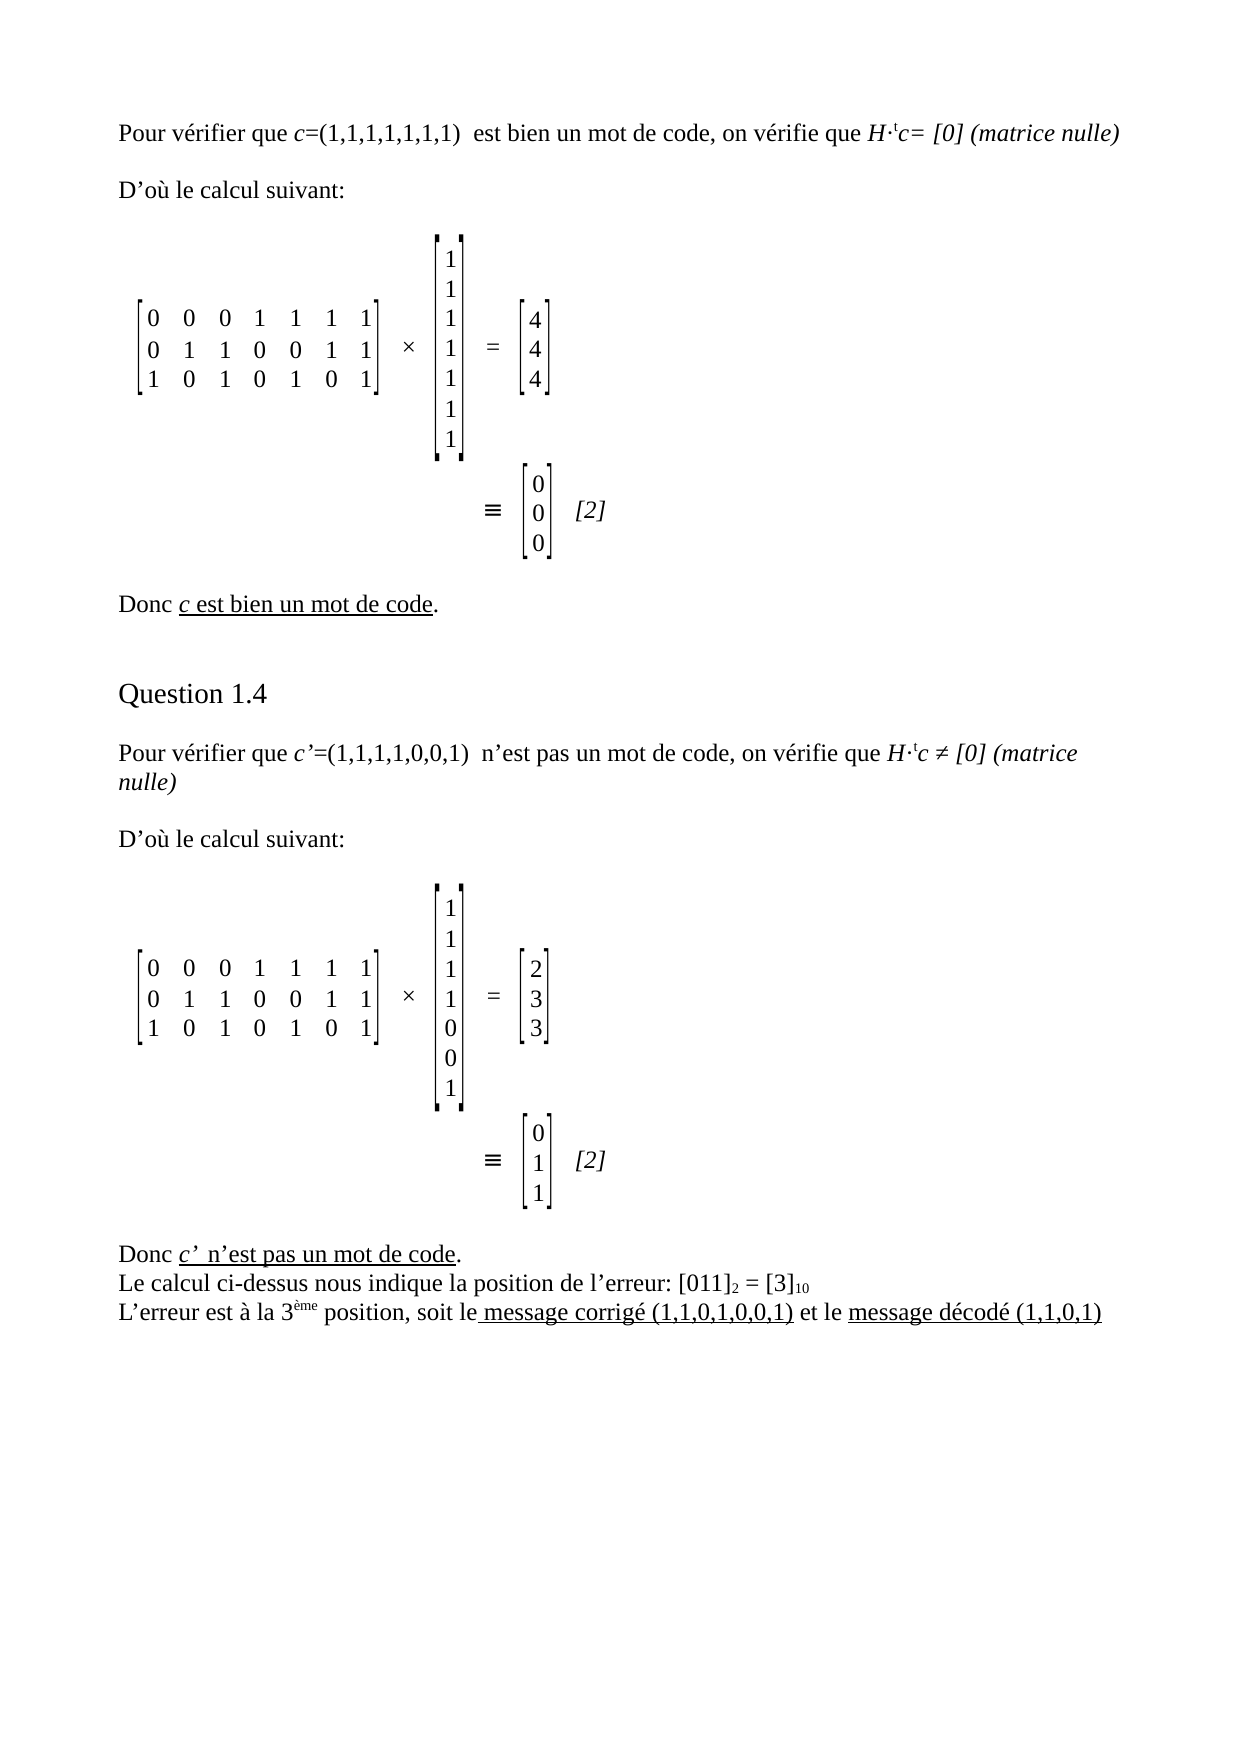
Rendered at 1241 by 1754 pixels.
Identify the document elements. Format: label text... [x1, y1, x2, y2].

text ≡[2] [118, 462, 1122, 561]
text Pour vérifier que c’=(1,1,1,1,0,0,1) n’est pas un mot de code, on vérifie que H·tc ≠ [0] (matrice nulle) [118, 738, 1122, 796]
text Le calcul ci-dessus nous indique la position de l’erreur: [011]2 = [3]10 [118, 1268, 1122, 1297]
text ≡[2] [118, 1112, 1122, 1211]
text Donc c’ n’est pas un mot de code. [118, 1239, 1122, 1268]
text Donc c est bien un mot de code. [118, 589, 1122, 618]
text Pour vérifier que c=(1,1,1,1,1,1,1) est bien un mot de code, on vérifie que H·tc= [0] (matrice nulle) [118, 118, 1122, 147]
text D’où le calcul suivant: [118, 824, 1122, 853]
text ×= [118, 233, 1122, 462]
text D’où le calcul suivant: [118, 176, 1122, 204]
text Question 1.4 [118, 676, 1122, 709]
text ×= [118, 882, 1122, 1112]
text L’erreur est à la 3ème position, soit le message corrigé (1,1,0,1,0,0,1) et le message décodé (1,1,0,1) [118, 1297, 1122, 1326]
